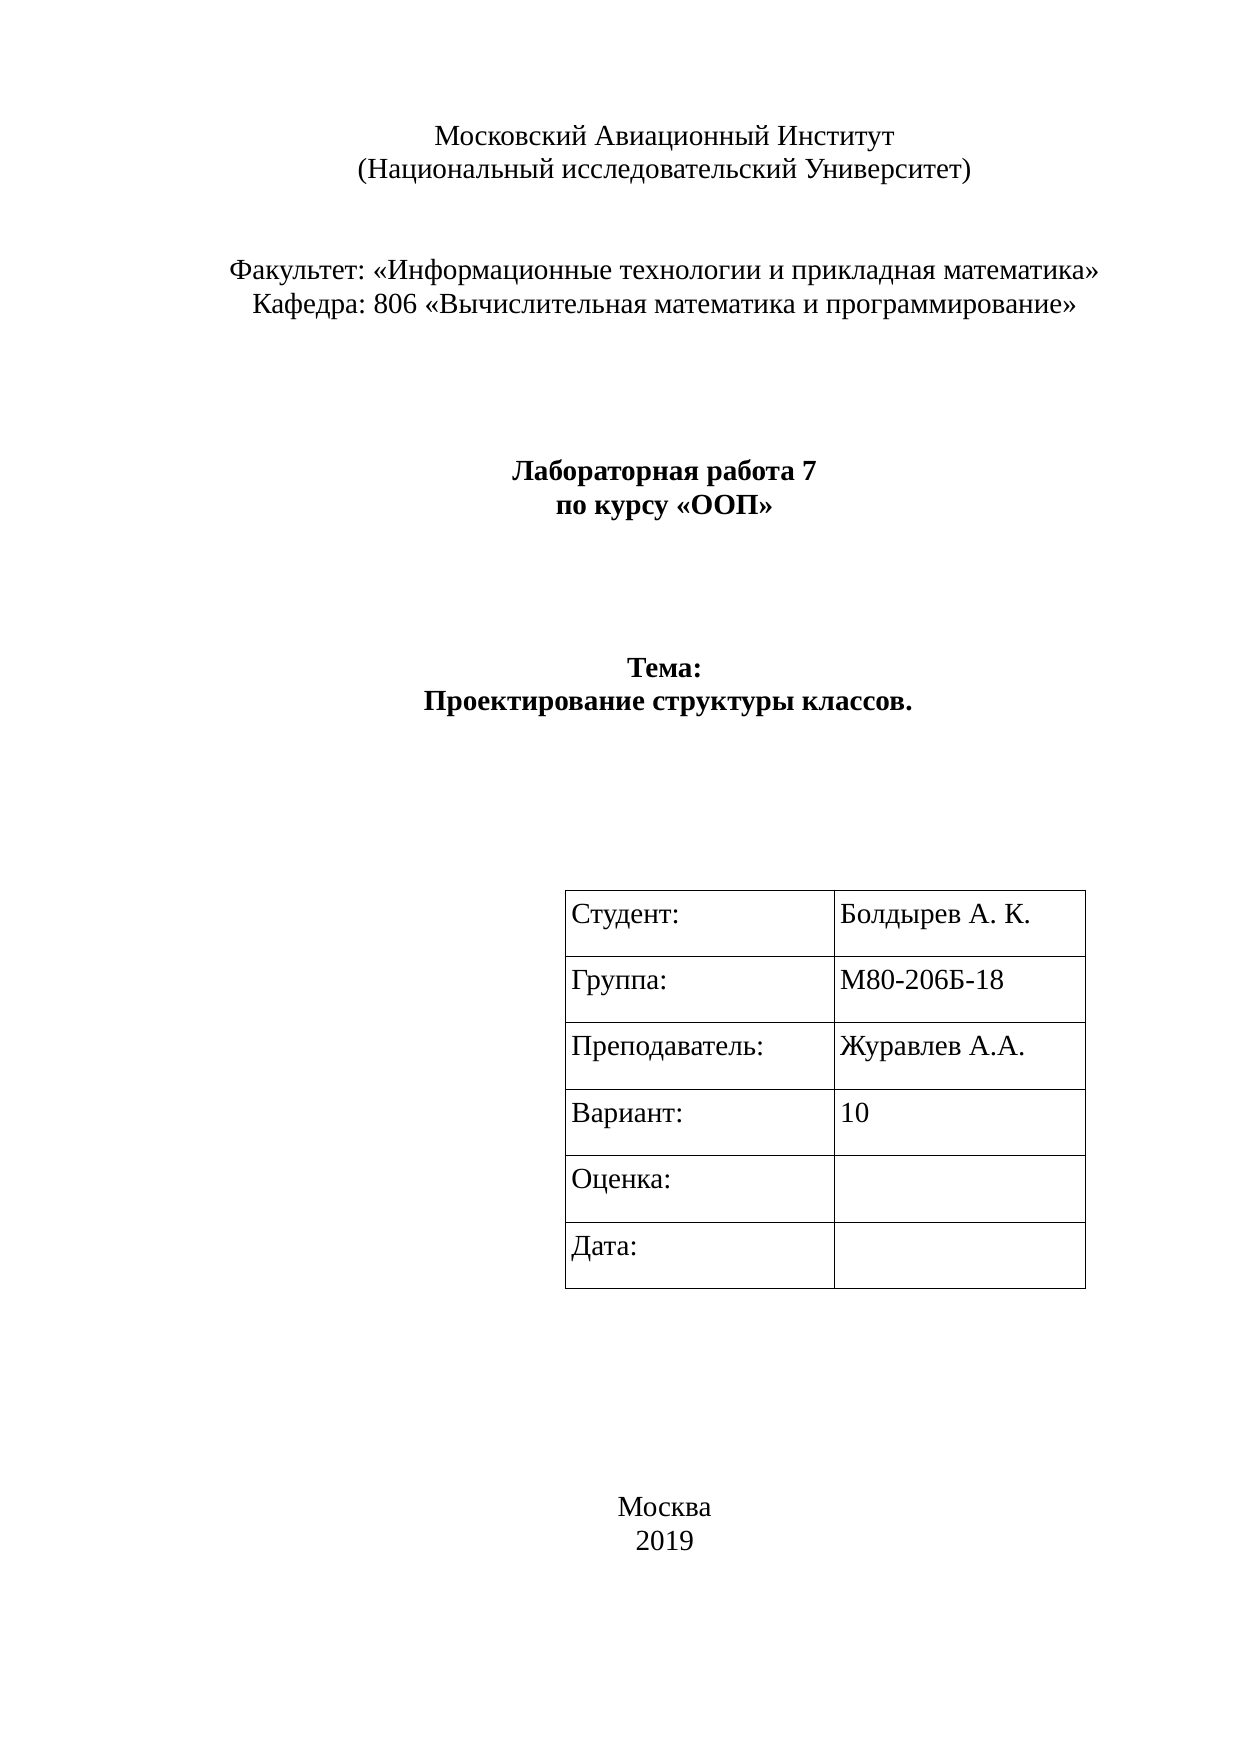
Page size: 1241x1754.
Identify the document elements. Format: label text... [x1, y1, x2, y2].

table_cell 10 [835, 1090, 1085, 1155]
text Кафедра: 806 «Вычислительная математика и программирование» [177, 286, 1152, 319]
table_cell Оценка: [566, 1156, 834, 1221]
text Проектирование структуры классов. [177, 683, 1152, 717]
text Лабораторная работа 7 [177, 453, 1152, 487]
table_cell Журавлев А.А. [835, 1023, 1085, 1089]
text по курсу «ООП» [177, 487, 1152, 521]
table_header Болдырев А. К. [835, 891, 1085, 956]
table_cell [835, 1223, 1085, 1288]
table_cell Дата: [566, 1223, 834, 1288]
text Московский Авиационный Институт [177, 118, 1152, 152]
text Факультет: «Информационные технологии и прикладная математика» [177, 252, 1152, 286]
table_cell М80-206Б-18 [835, 957, 1085, 1022]
table_header Студент: [566, 891, 834, 956]
text Тема: [177, 650, 1152, 683]
table_cell Вариант: [566, 1090, 834, 1155]
table_cell [835, 1156, 1085, 1221]
text (Национальный исследовательский Университет) [177, 152, 1152, 185]
table_cell Группа: [566, 957, 834, 1022]
text 2019 [177, 1523, 1152, 1557]
text Москва [177, 1489, 1152, 1523]
table_cell Преподаватель: [566, 1023, 834, 1089]
